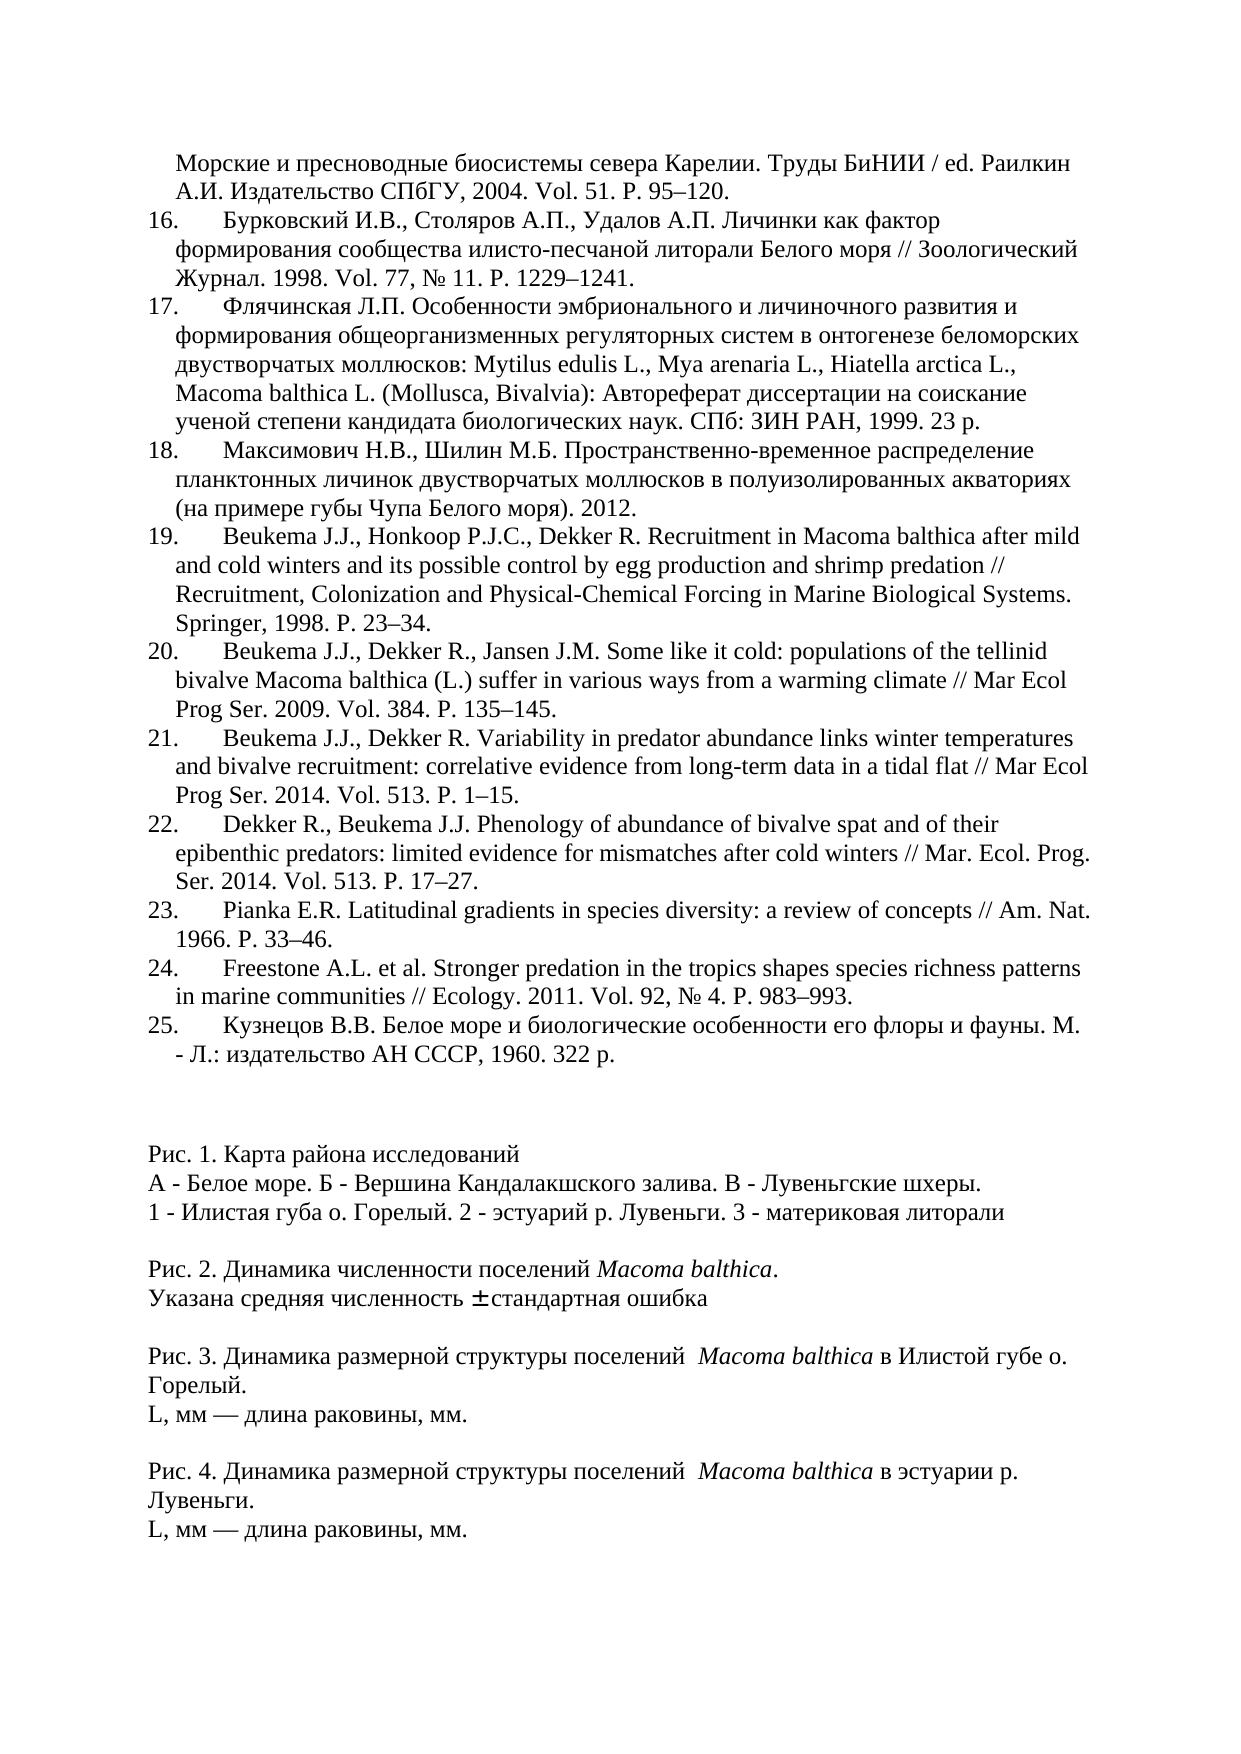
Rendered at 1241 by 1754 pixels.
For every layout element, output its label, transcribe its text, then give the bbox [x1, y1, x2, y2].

text Рис. 3. Динамика размерной структуры поселений Macoma balthica в Илистой губе о. Горелый. [148, 1341, 1093, 1399]
text А - Белое море. Б - Вершина Кандалакшского залива. В - Лувеньгские шхеры. [148, 1168, 1093, 1197]
text 23. Pianka E.R. Latitudinal gradients in species diversity: a review of concepts // Am. Nat. 1966. P. 33–46. [148, 895, 1093, 953]
text 25. Кузнецов В.В. Белое море и биологические особенности его флоры и фауны. М. - Л.: издательство АН СССР, 1960. 322 p. [148, 1010, 1093, 1068]
text 24. Freestone A.L. et al. Stronger predation in the tropics shapes species richness patterns in marine communities // Ecology. 2011. Vol. 92, № 4. P. 983–993. [148, 953, 1093, 1010]
text 16. Бурковский И.В., Столяров А.П., Удалов А.П. Личинки как фактор формирования сообщества илисто-песчаной литорали Белого моря // Зоологический Журнал. 1998. Vol. 77, № 11. P. 1229–1241. [148, 205, 1093, 291]
text Указана средняя численность ±стандартная ошибка [148, 1283, 1093, 1312]
text L, мм — длина раковины, мм. [148, 1514, 1093, 1542]
text Рис. 4. Динамика размерной структуры поселений Macoma balthica в эстуарии р. Лувеньги. [148, 1456, 1093, 1514]
text 20. Beukema J.J., Dekker R., Jansen J.M. Some like it cold: populations of the tellinid bivalve Macoma balthica (L.) suffer in various ways from a warming climate // Mar Ecol Prog Ser. 2009. Vol. 384. P. 135–145. [148, 636, 1093, 723]
text 18. Максимович Н.В., Шилин M.Б. Пространственно-временное распределение планктонных личинок двустворчатых моллюсков в полуизолированных акваториях (на примере губы Чупа Белого моря). 2012. [148, 435, 1093, 521]
text 17. Флячинская Л.П. Особенности эмбрионального и личиночного развития и формирования общеорганизменных регуляторных систем в онтогенезе беломорских двустворчатых моллюсков: Mytilus edulis L., Mya arenaria L., Hiatella arctica L., Macoma balthica L. (Mollusca, Bivalvia): Автореферат диссертации на соискание ученой степени кандидата биологических наук. СПб: ЗИН РАН, 1999. 23 p. [148, 291, 1093, 435]
text Морские и пресноводные биосистемы севера Карелии. Труды БиНИИ / ed. Раилкин А.И. Издательство СПбГУ, 2004. Vol. 51. P. 95–120. [148, 148, 1093, 205]
text 1 - Илистая губа о. Горелый. 2 - эстуарий р. Лувеньги. 3 - материковая литорали [148, 1197, 1093, 1226]
text 21. Beukema J.J., Dekker R. Variability in predator abundance links winter temperatures and bivalve recruitment: correlative evidence from long-term data in a tidal flat // Mar Ecol Prog Ser. 2014. Vol. 513. P. 1–15. [148, 723, 1093, 809]
text 19. Beukema J.J., Honkoop P.J.C., Dekker R. Recruitment in Macoma balthica after mild and cold winters and its possible control by egg production and shrimp predation // Recruitment, Colonization and Physical-Chemical Forcing in Marine Biological Systems. Springer, 1998. P. 23–34. [148, 521, 1093, 636]
text Рис. 2. Динамика численности поселений Macoma balthica. [148, 1254, 1093, 1283]
text L, мм — длина раковины, мм. [148, 1399, 1093, 1427]
text 22. Dekker R., Beukema J.J. Phenology of abundance of bivalve spat and of their epibenthic predators: limited evidence for mismatches after cold winters // Mar. Ecol. Prog. Ser. 2014. Vol. 513. P. 17–27. [148, 809, 1093, 895]
text Рис. 1. Карта района исследований [148, 1139, 1093, 1168]
